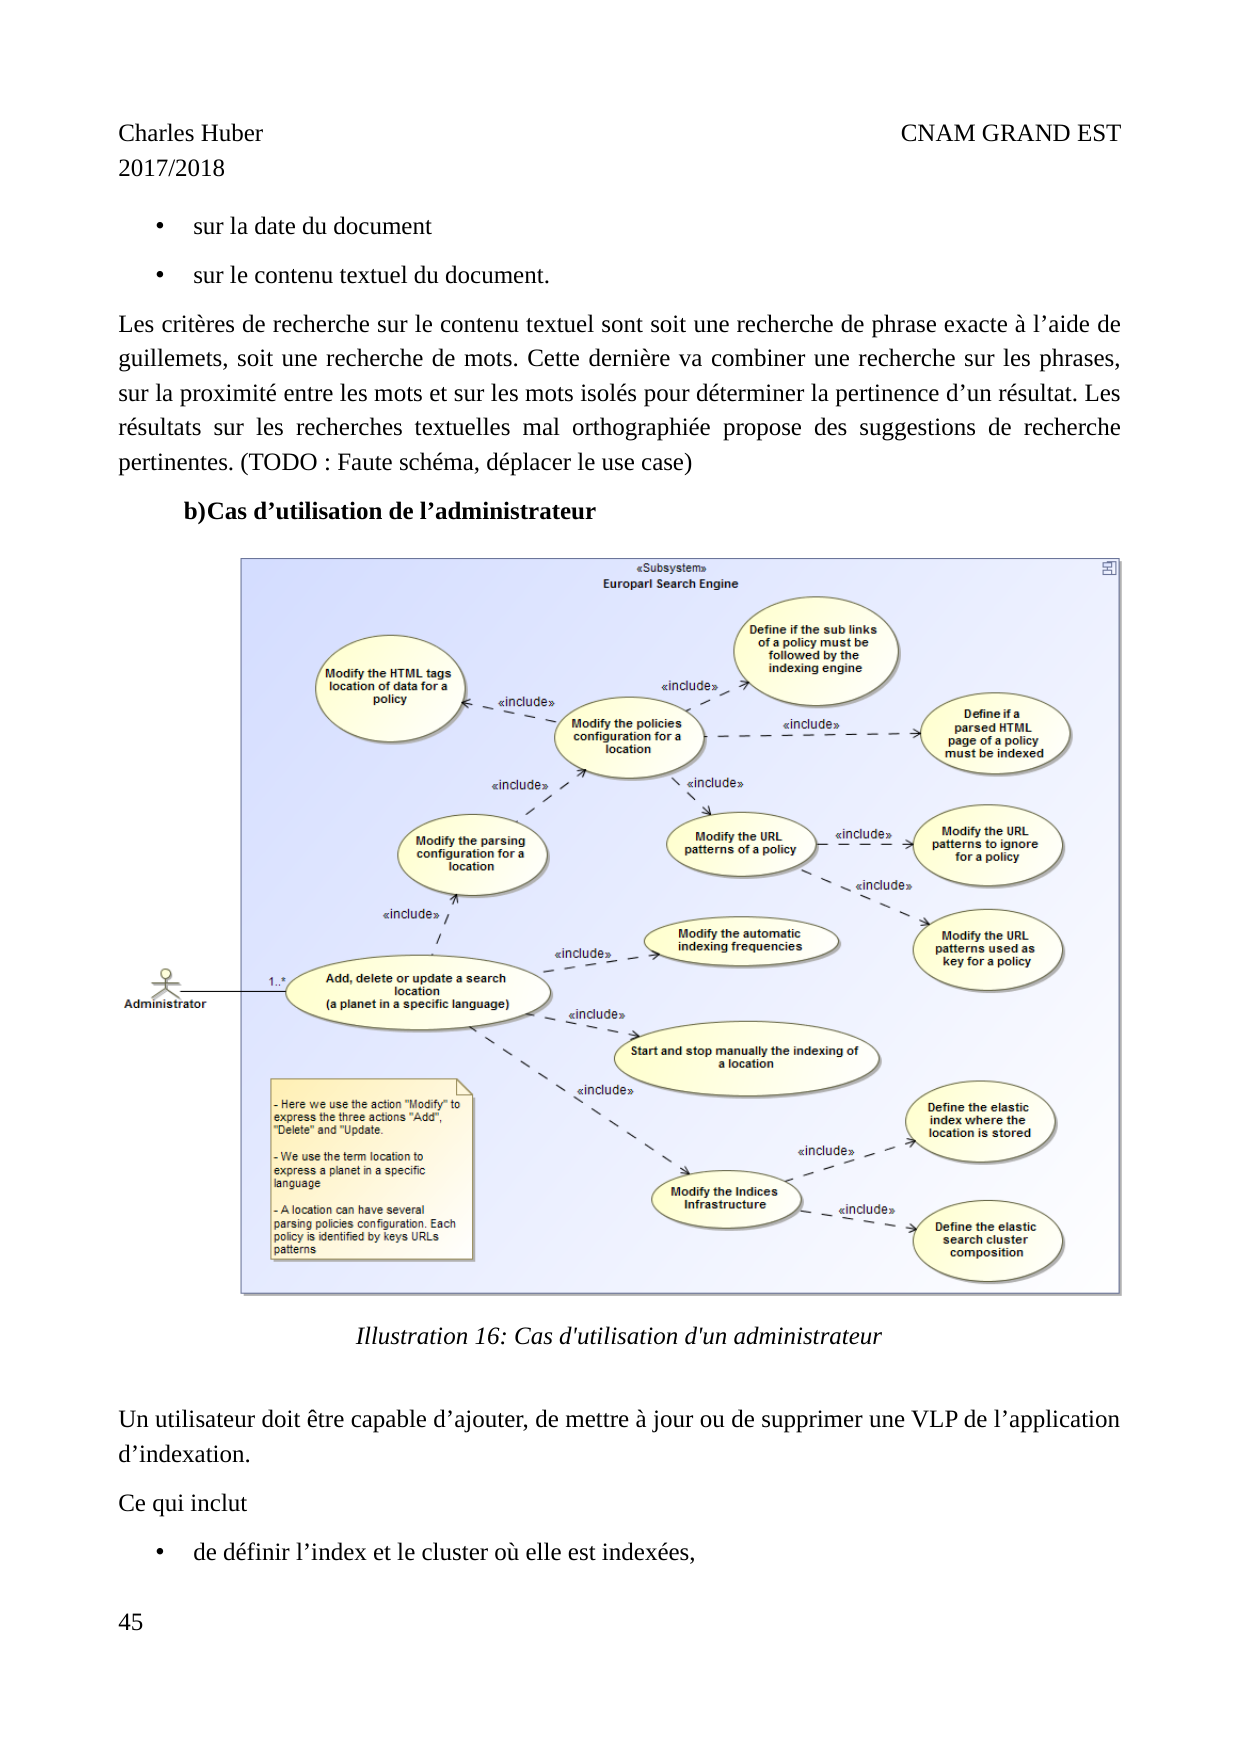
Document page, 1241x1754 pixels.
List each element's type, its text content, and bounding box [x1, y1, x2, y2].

text Un utilisateur doit être capable d’ajouter, de mettre à jour ou de supprimer une VLP de l’application d’indexation. [118, 1404, 1122, 1468]
text Les critères de recherche sur le contenu textuel sont soit une recherche de phrase exacte à l’aide de guillemets, soit une recherche de mots. Cette dernière va combiner une recherche sur les phrases, sur la proximité entre les mots et sur les mots isolés pour déterminer la pertinence d’un résultat. Les résultats sur les recherches textuelles mal orthographiée propose des suggestions de recherche pertinentes. (TODO : Faute schéma, déplacer le use case) [118, 309, 1122, 476]
text Illustration 16: Cas d'utilisation d'un administrateur [118, 557, 1122, 1350]
list sur le contenu textuel du document. [156, 260, 1122, 289]
list de définir l’index et le cluster où elle est indexées, [156, 1537, 1122, 1566]
subtitle Cas d’utilisation de l’administrateur [177, 496, 1122, 525]
text Ce qui inclut [118, 1488, 1122, 1517]
list sur la date du document [156, 211, 1122, 239]
